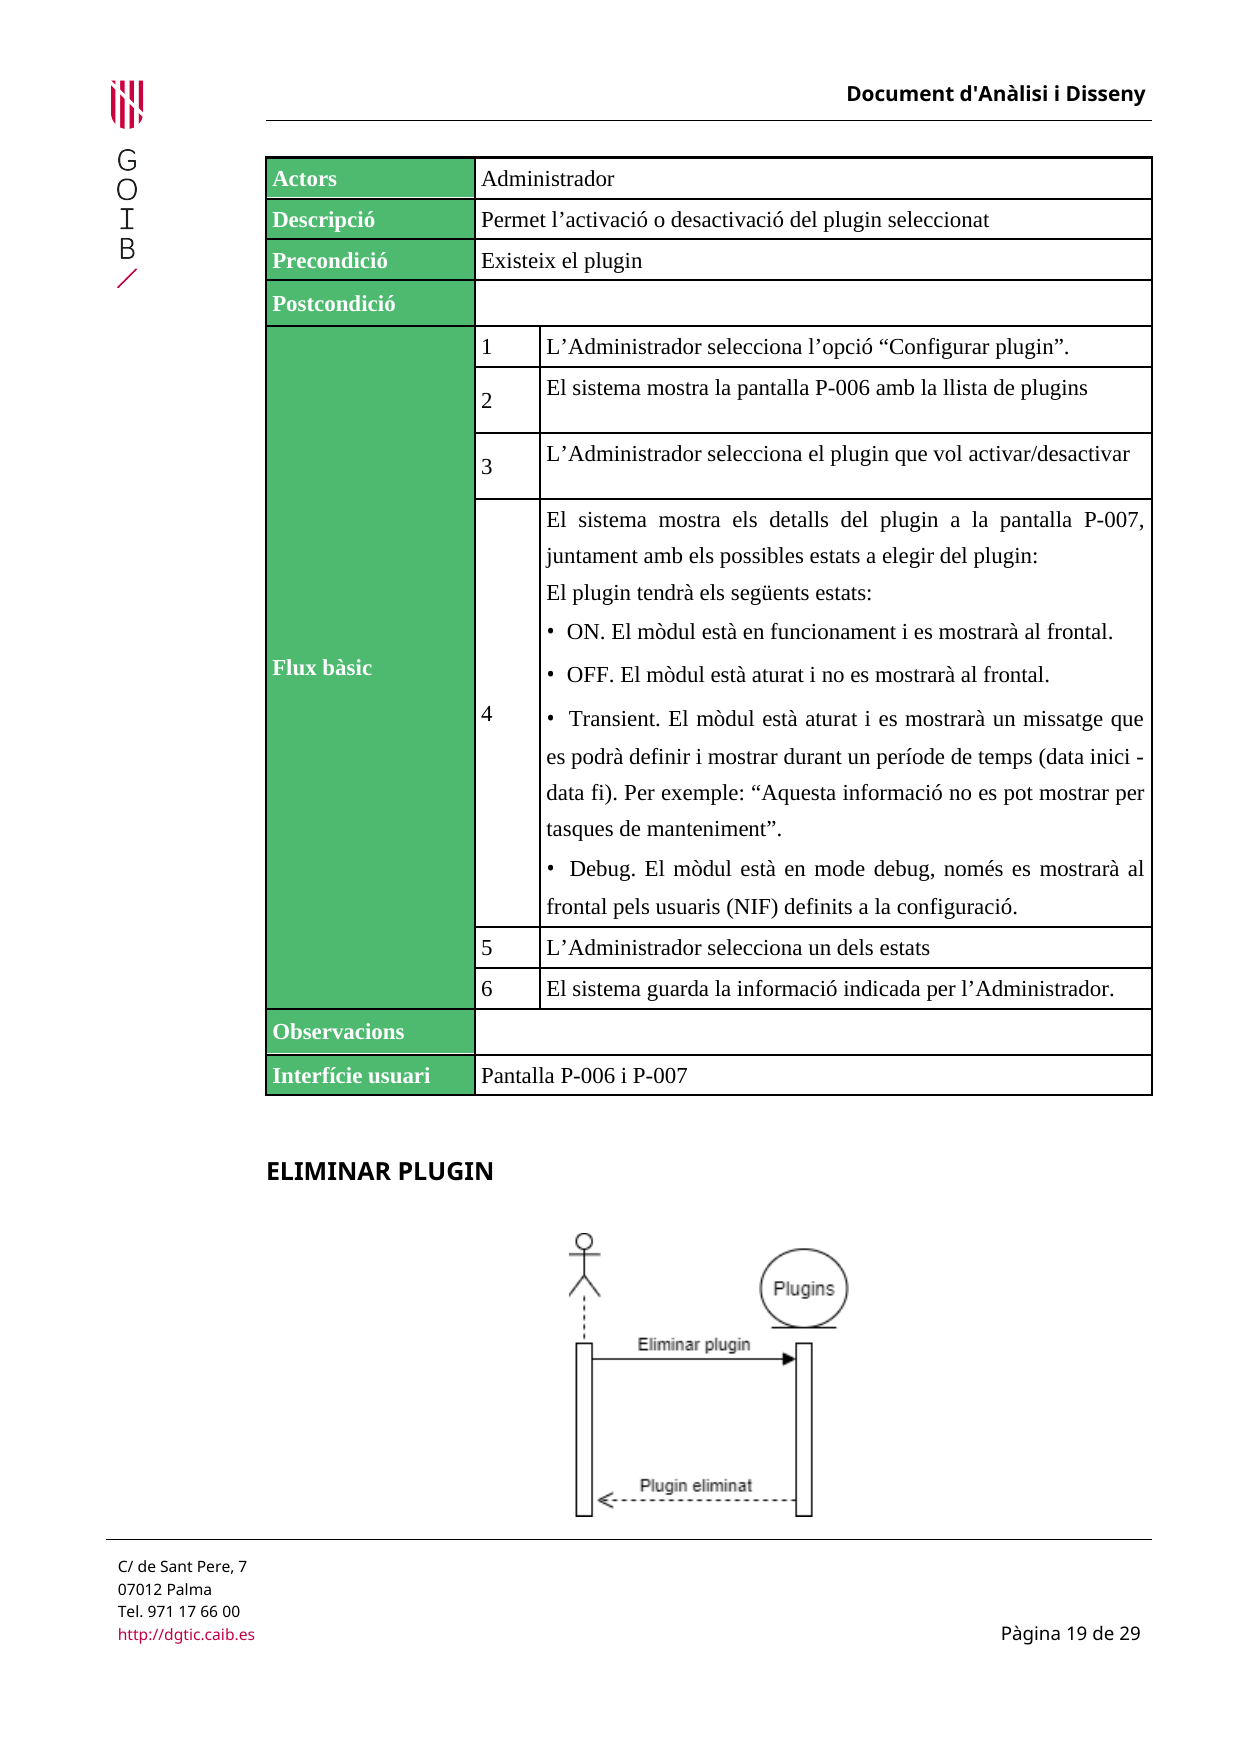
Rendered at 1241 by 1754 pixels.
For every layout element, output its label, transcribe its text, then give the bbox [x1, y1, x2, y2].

table_cell [476, 1010, 1151, 1053]
table_cell 6 [476, 969, 539, 1008]
table_cell 1 [476, 327, 539, 366]
table_cell 5 [476, 928, 539, 967]
table_cell Permet l’activació o desactivació del plugin seleccionat [476, 200, 1151, 238]
table_cell L’Administrador selecciona un dels estats [541, 928, 1151, 967]
picture [568, 1233, 849, 1517]
table_cell L’Administrador selecciona el plugin que vol activar/desactivar [541, 434, 1151, 498]
table_cell [476, 281, 1151, 325]
table_cell Postcondició [267, 281, 474, 325]
table_cell Existeix el plugin [476, 240, 1151, 279]
table_cell Administrador [476, 159, 1151, 197]
table_cell Flux bàsic [267, 327, 474, 1008]
table_cell Precondició [267, 240, 474, 279]
table_cell Observacions [267, 1010, 474, 1053]
table_cell L’Administrador selecciona l’opció “Configurar plugin”. [541, 327, 1151, 366]
table_cell 3 [476, 434, 539, 498]
text Eliminar plugin [266, 1154, 1152, 1188]
picture [82, 57, 172, 319]
table_cell El sistema mostra els detalls del plugin a la pantalla P-007, juntament amb els possibles estats a elegir del plugin: El plugin tendrà els següents estats: • ON. El mòdul està en funcionament i es mostrarà al frontal. • OFF. El mòdul està aturat i no es mostrarà al frontal. • Transient. El mòdul està aturat i es mostrarà un missatge que es podrà definir i mostrar durant un període de temps (data inici - data fi). Per exemple: “Aquesta informació no es pot mostrar per tasques de manteniment”. • Debug. El mòdul està en mode debug, només es mostrarà al frontal pels usuaris (NIF) definits a la configuració. [541, 500, 1151, 926]
table_cell Pantalla P-006 i P-007 [476, 1056, 1151, 1094]
table_cell El sistema mostra la pantalla P-006 amb la llista de plugins [541, 368, 1151, 432]
table_cell Descripció [267, 200, 474, 238]
table_cell Actors [267, 159, 474, 197]
table_cell 2 [476, 368, 539, 432]
table_cell El sistema guarda la informació indicada per l’Administrador. [541, 969, 1151, 1008]
table_cell Interfície usuari [267, 1056, 474, 1094]
table_cell 4 [476, 500, 539, 926]
